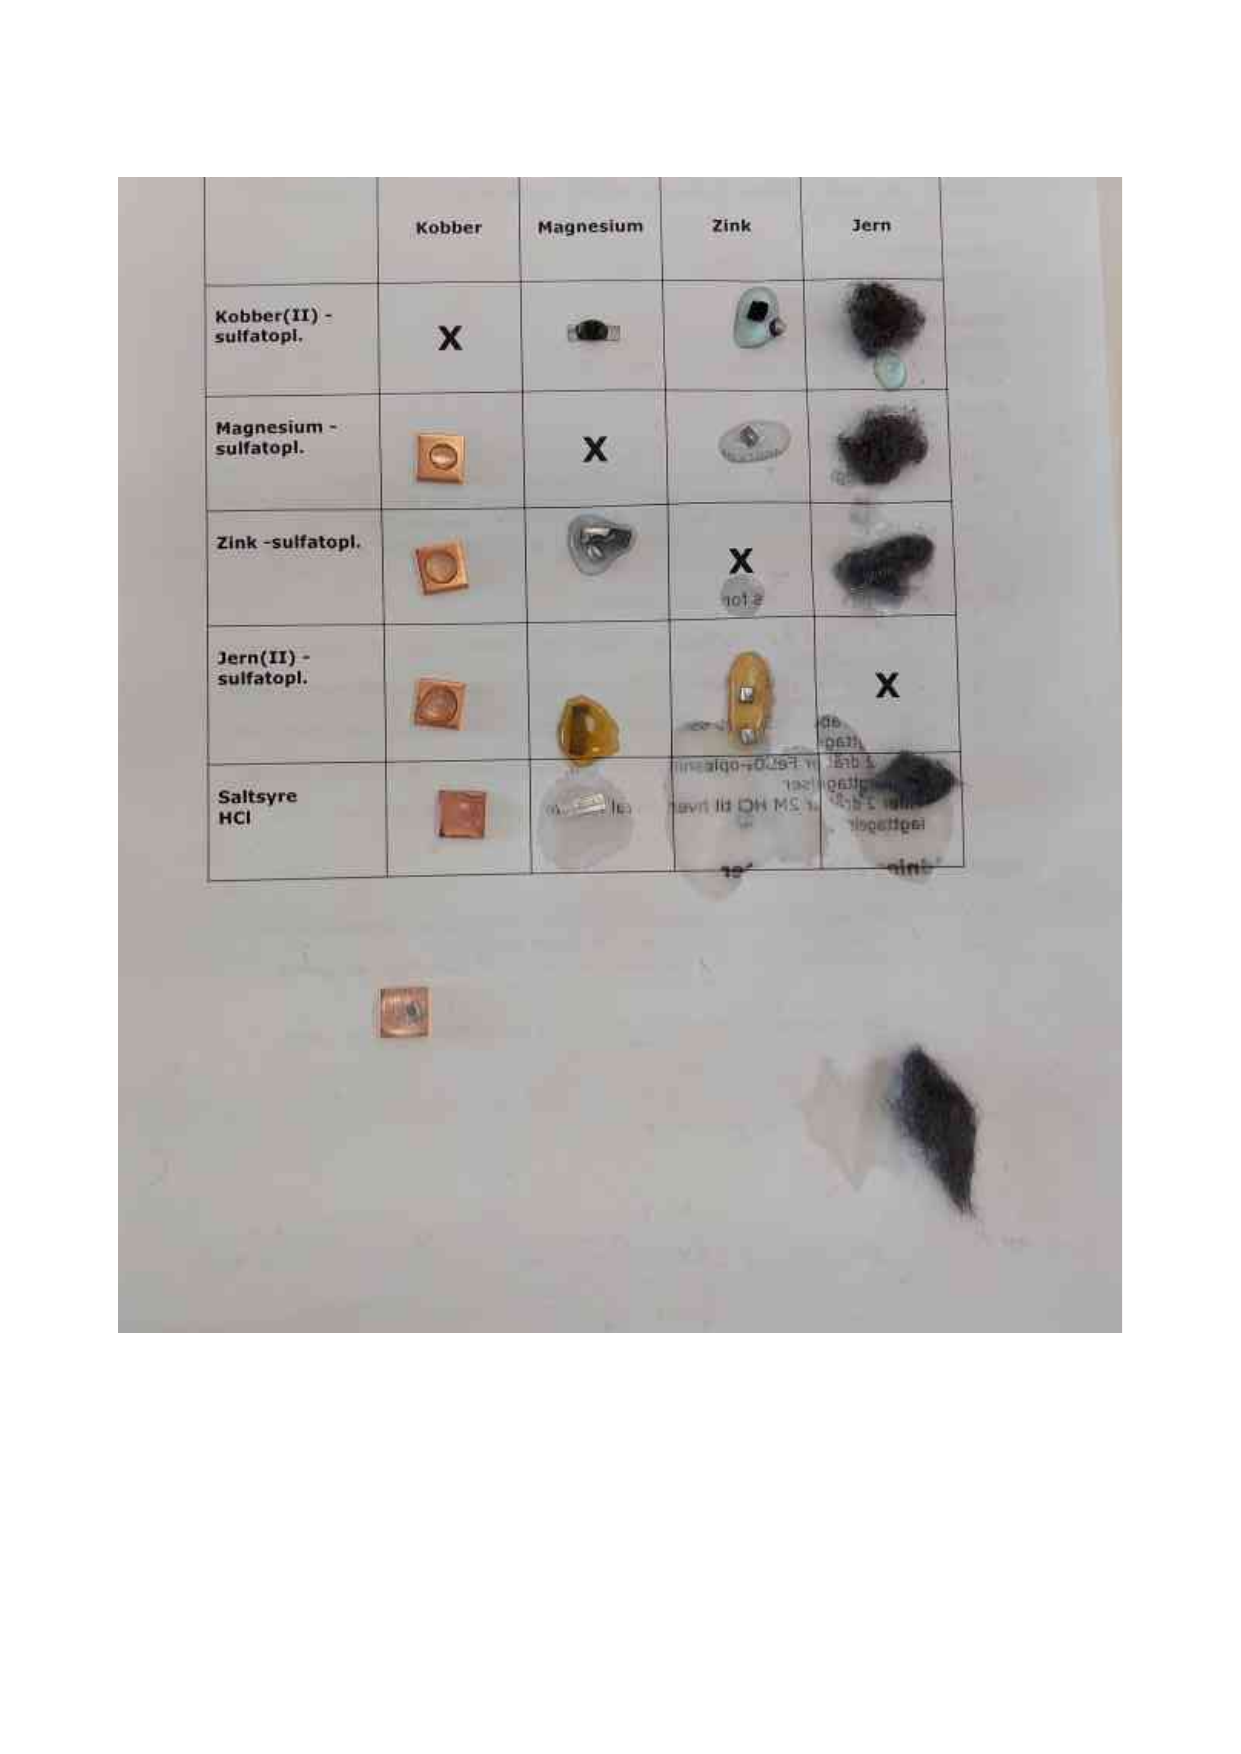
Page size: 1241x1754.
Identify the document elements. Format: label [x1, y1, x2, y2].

picture [118, 177, 1123, 1333]
